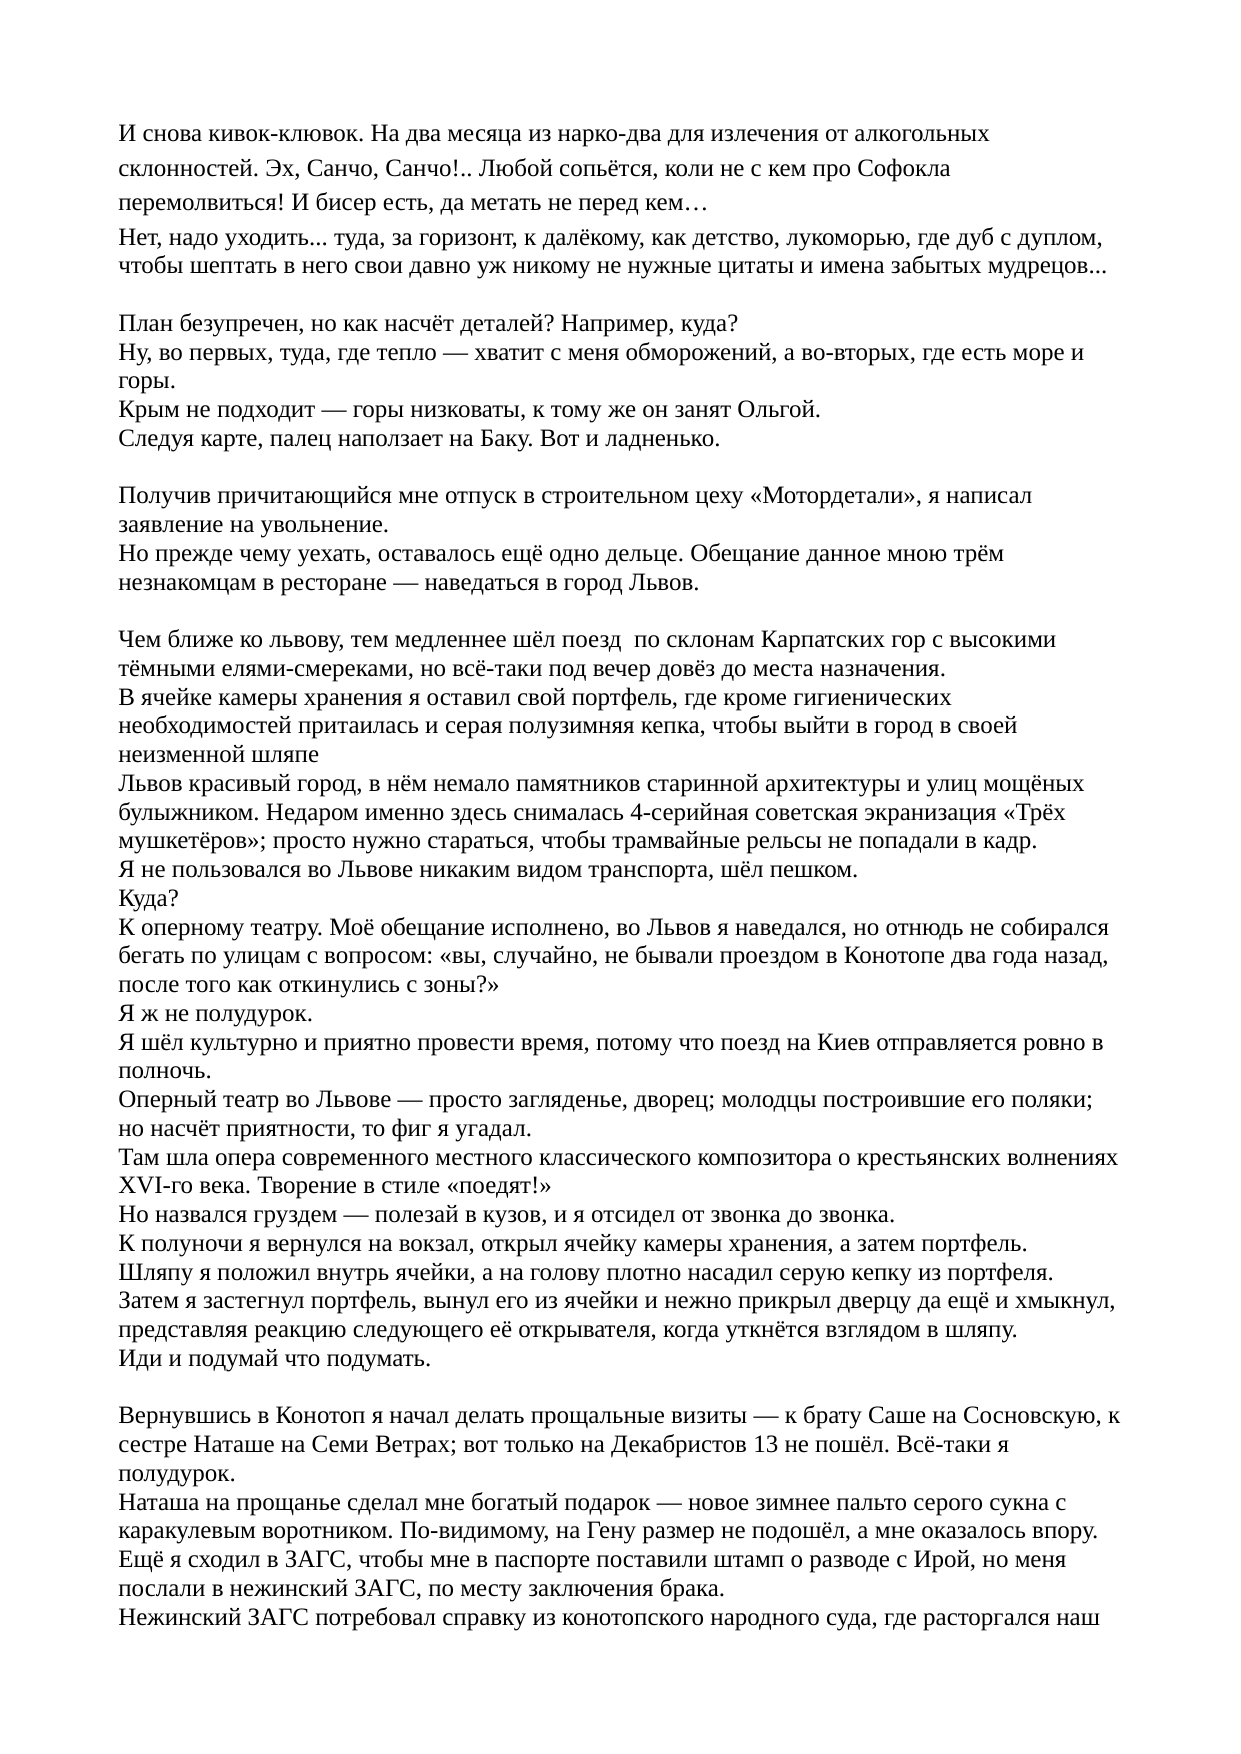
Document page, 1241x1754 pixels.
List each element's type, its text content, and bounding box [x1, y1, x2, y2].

text Крым не подходит — горы низковаты, к тому же он занят Ольгой. [118, 394, 1122, 423]
text В ячейке камеры хранения я оставил свой портфель, где кроме гигиенических необходимостей притаилась и серая полузимняя кепка, чтобы выйти в город в своей неизменной шляпе [118, 682, 1122, 768]
text Вернувшись в Конотоп я начал делать прощальные визиты — к брату Саше на Сосновскую, к сестре Наташе на Семи Ветрах; вот только на Декабристов 13 не пошёл. Всё-таки я полудурок. [118, 1400, 1122, 1487]
text Я не пользовался во Львове никаким видом транспорта, шёл пешком. [118, 854, 1122, 883]
text Следуя карте, палец наползает на Баку. Вот и ладненько. [118, 423, 1122, 452]
text Наташа на прощанье сделал мне богатый подарок — новое зимнее пальто серого сукна с каракулевым воротником. По-видимому, на Гену размер не подошёл, а мне оказалось впору. [118, 1487, 1122, 1544]
text Шляпу я положил внутрь ячейки, а на голову плотно насадил серую кепку из портфеля. [118, 1257, 1122, 1285]
text Чем ближе ко львову, тем медленнее шёл поезд по склонам Карпатских гор с высокими тёмными елями-смереками, но всё-таки под вечер довёз до места назначения. [118, 624, 1122, 682]
text К полуночи я вернулся на вокзал, открыл ячейку камеры хранения, а затем портфель. [118, 1228, 1122, 1257]
text Затем я застегнул портфель, вынул его из ячейки и нежно прикрыл дверцу да ещё и хмыкнул, представляя реакцию следующего её открывателя, когда уткнётся взглядом в шляпу. [118, 1285, 1122, 1343]
text К оперному театру. Моё обещание исполнено, во Львов я наведался, но отнюдь не собирался бегать по улицам с вопросом: «вы, случайно, не бывали проездом в Конотопе два года назад, после того как откинулись с зоны?» [118, 912, 1122, 998]
text Но назвался груздем — полезай в кузов, и я отсидел от звонка до звонка. [118, 1199, 1122, 1228]
text Получив причитающийся мне отпуск в строительном цеху «Мотордетали», я написал заявление на увольнение. [118, 480, 1122, 538]
text Ну, во первых, туда, где тепло — хватит с меня обморожений, а во-вторых, где есть море и горы. [118, 337, 1122, 394]
text Я ж не полудурок. [118, 998, 1122, 1027]
text Оперный театр во Львове — просто загляденье, дворец; молодцы построившие его поляки; но насчёт приятности, то фиг я угадал. [118, 1084, 1122, 1142]
text Ещё я сходил в ЗАГС, чтобы мне в паспорте поставили штамп о разводе с Ирой, но меня послали в нежинский ЗАГС, по месту заключения брака. [118, 1544, 1122, 1602]
text Но прежде чему уехать, оставалось ещё одно дельце. Обещание данное мною трём незнакомцам в ресторане — наведаться в город Львов. [118, 538, 1122, 595]
text Я шёл культурно и приятно провести время, потому что поезд на Киев отправляется ровно в полночь. [118, 1027, 1122, 1084]
text Там шла опера современного местного классического композитора о крестьянских волнениях XVI-го века. Творение в стиле «поедят!» [118, 1142, 1122, 1199]
text Куда? [118, 883, 1122, 912]
text Нет, надо уходить... туда, за горизонт, к далёкому, как детство, лукоморью, где дуб с дуплом, чтобы шептать в него свои давно уж никому не нужные цитаты и имена забытых мудрецов... [118, 222, 1122, 279]
text Нежинский ЗАГС потребовал справку из конотопского народного суда, где расторгался наш [118, 1602, 1122, 1630]
text Львов красивый город, в нём немало памятников старинной архитектуры и улиц мощёных булыжником. Недаром именно здесь снималась 4-серийная советская экранизация «Трёх мушкетёров»; просто нужно стараться, чтобы трамвайные рельсы не попадали в кадр. [118, 768, 1122, 854]
text Иди и подумай что подумать. [118, 1343, 1122, 1372]
text И снова кивок-клювок. На два месяца из нарко-два для излечения от алкогольных склонностей. Эx, Санчо, Санчо!.. Любой сопьётся, коли не с кем про Софокла перемолвиться! И бисер есть, да метать не перед кем… [118, 118, 1122, 216]
text План безупречен, но как насчёт деталей? Например, куда? [118, 308, 1122, 337]
